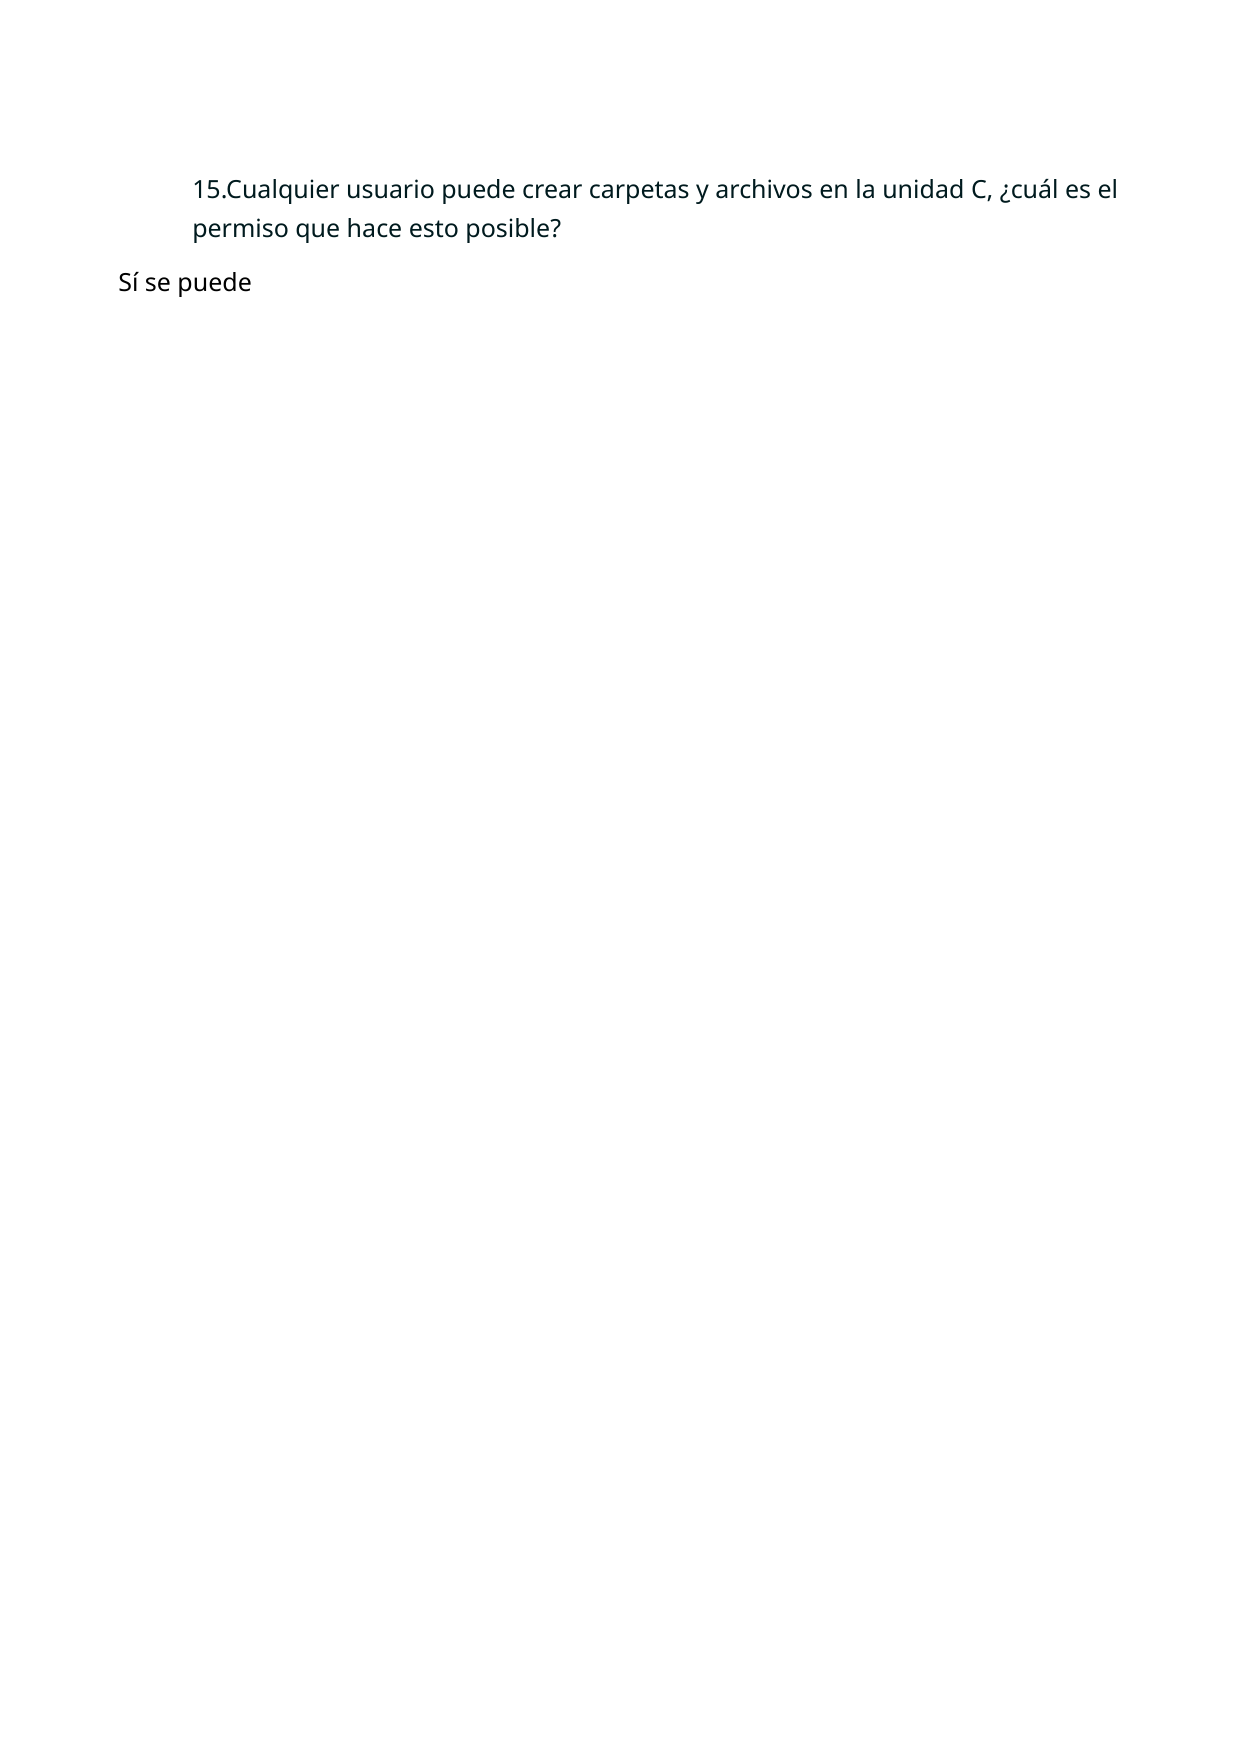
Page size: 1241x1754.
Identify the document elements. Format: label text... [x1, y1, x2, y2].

text Sí se puede [118, 265, 1122, 299]
list 15.Cualquier usuario puede crear carpetas y archivos en la unidad C, ¿cuál es el permiso que hace esto posible? [118, 172, 1122, 245]
